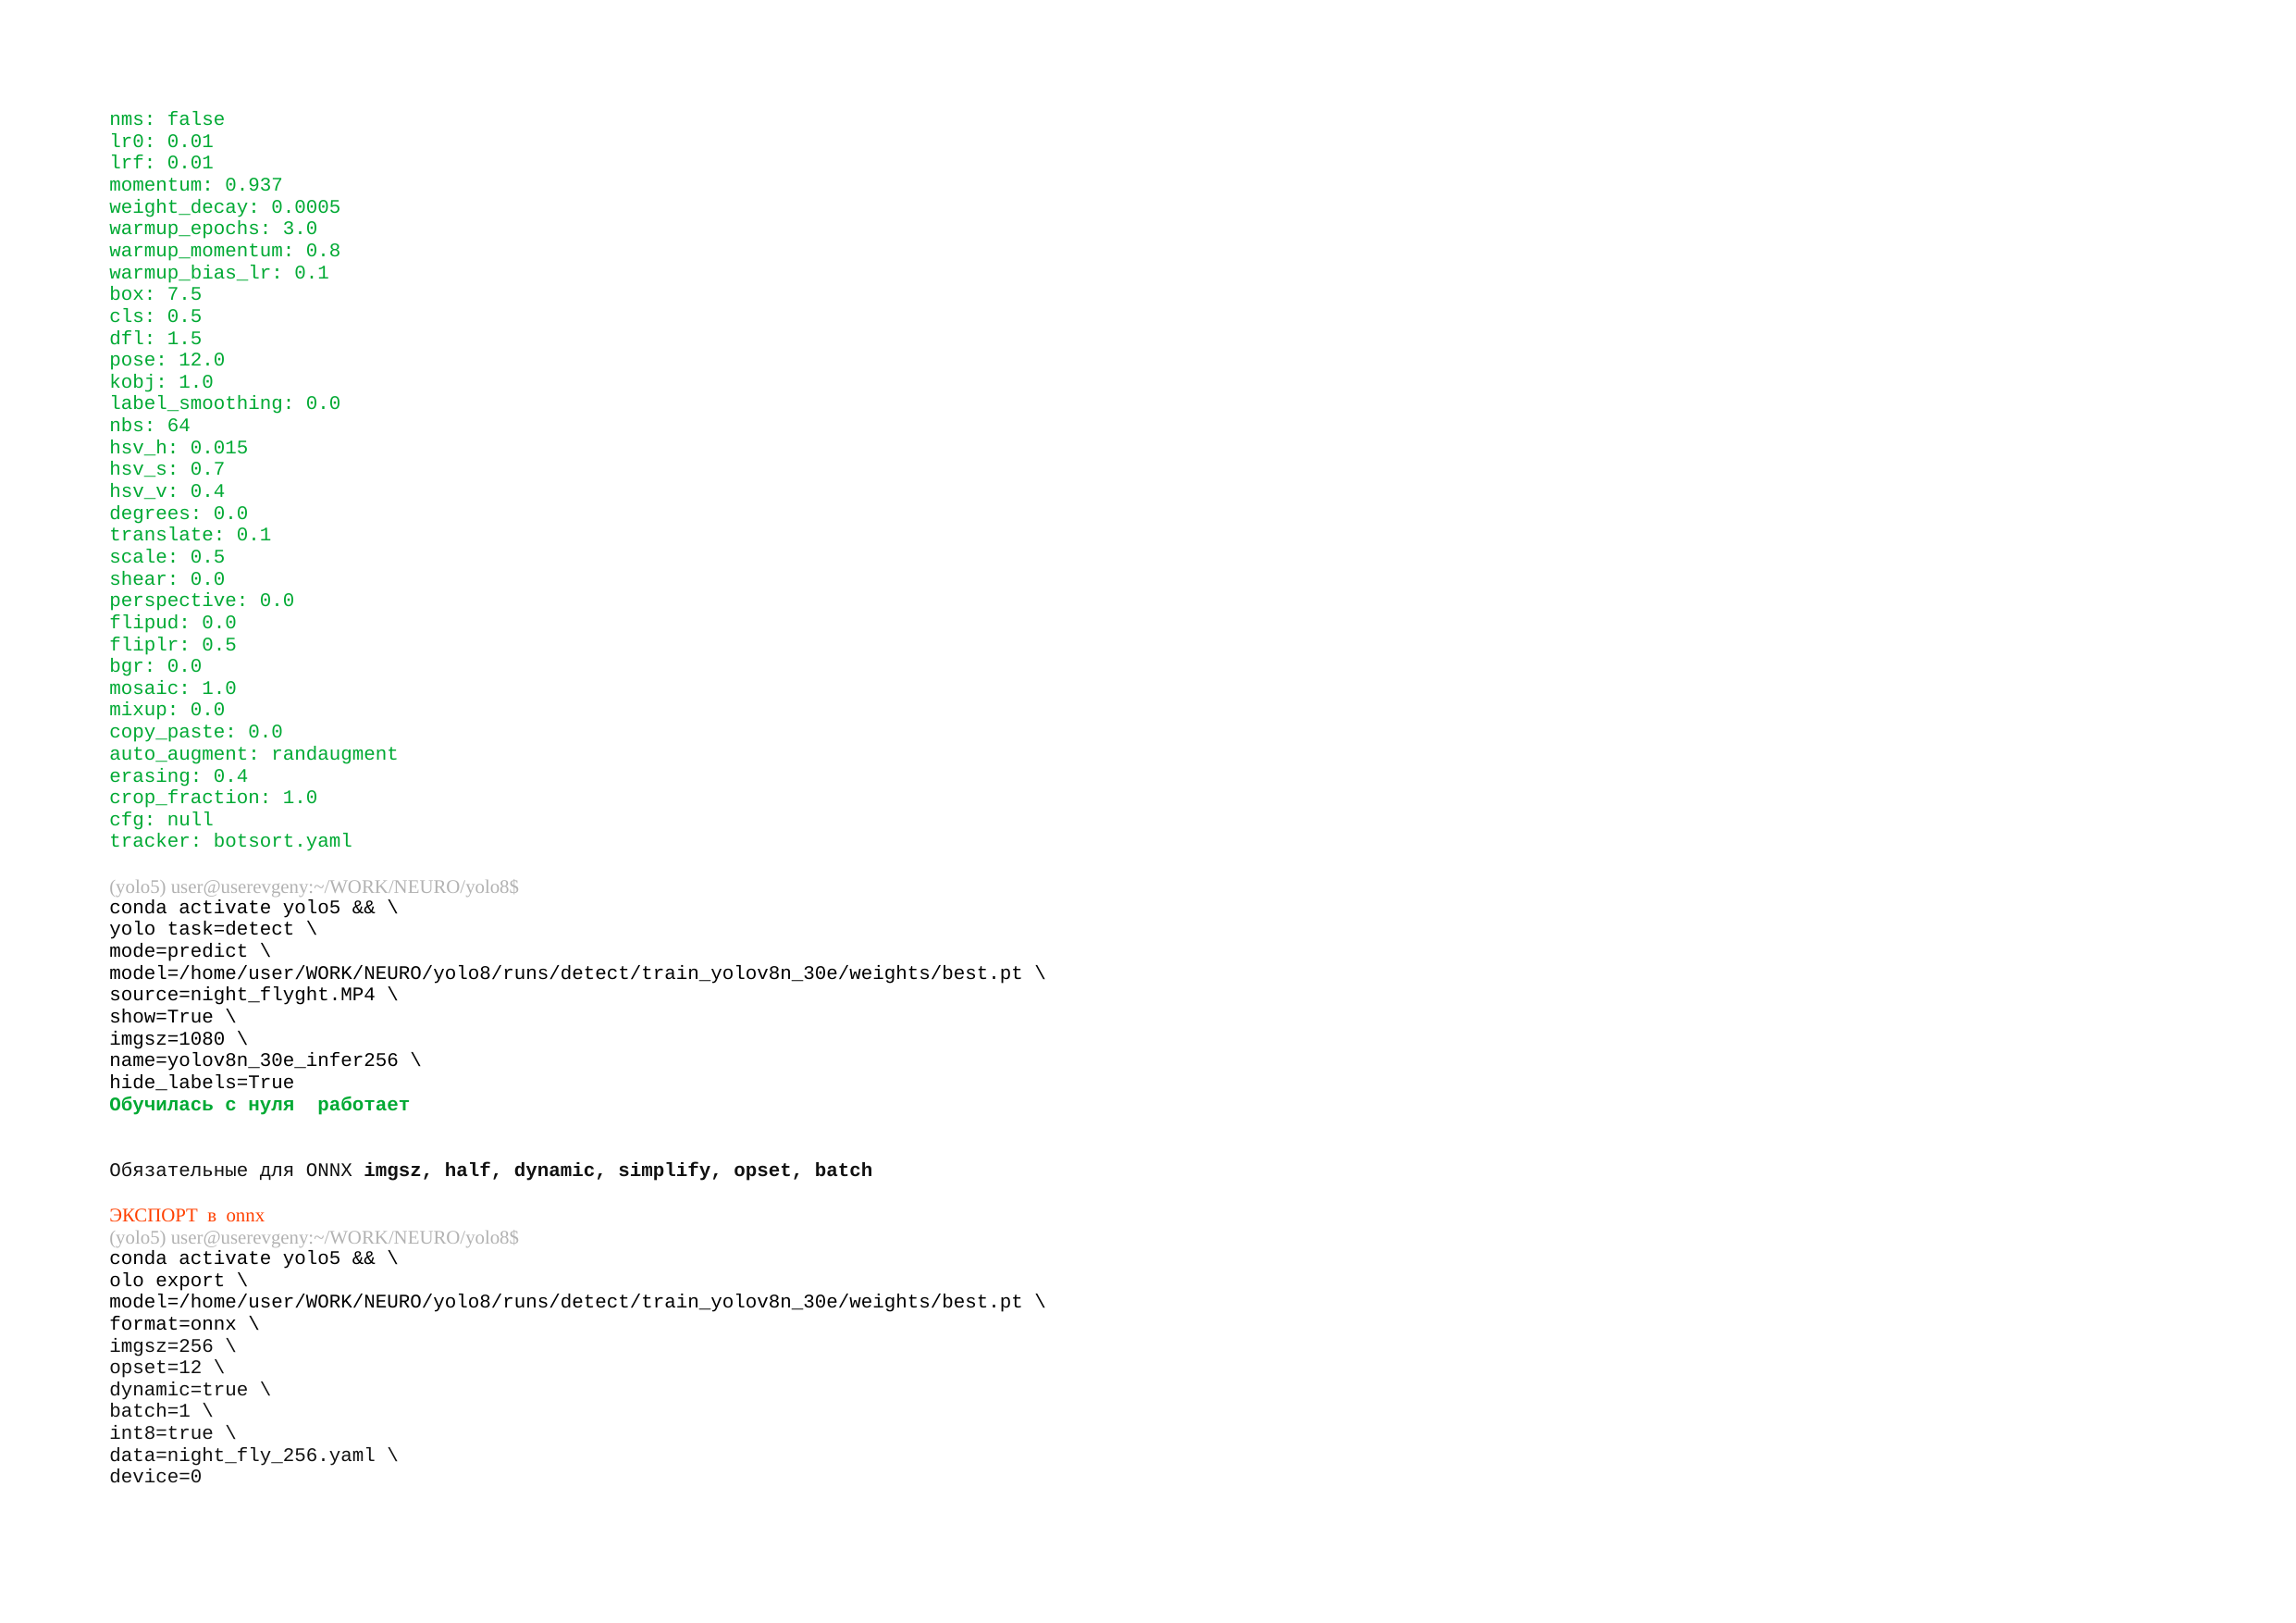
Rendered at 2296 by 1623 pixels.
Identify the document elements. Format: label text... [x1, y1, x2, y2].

text lr0: 0.01 [109, 131, 2186, 153]
text hsv_h: 0.015 [109, 438, 2186, 459]
text nbs: 64 [109, 415, 2186, 438]
text mode=predict \ [109, 941, 2186, 963]
text degrees: 0.0 [109, 503, 2186, 525]
text mosaic: 1.0 [109, 678, 2186, 700]
text (yolo5) user@userevgeny:~/WORK/NEURO/yolo8$ [109, 875, 2186, 898]
text box: 7.5 [109, 284, 2186, 306]
text warmup_momentum: 0.8 [109, 241, 2186, 263]
text scale: 0.5 [109, 547, 2186, 569]
text ЭКСПОРТ в onnx [109, 1204, 2186, 1226]
text copy_paste: 0.0 [109, 722, 2186, 744]
text show=True \ [109, 1007, 2186, 1029]
text bgr: 0.0 [109, 656, 2186, 678]
text fliplr: 0.5 [109, 635, 2186, 656]
text hsv_v: 0.4 [109, 481, 2186, 503]
text mixup: 0.0 [109, 700, 2186, 722]
text pose: 12.0 [109, 350, 2186, 372]
text shear: 0.0 [109, 569, 2186, 590]
text lrf: 0.01 [109, 153, 2186, 175]
text translate: 0.1 [109, 525, 2186, 547]
text model=/home/user/WORK/NEURO/yolo8/runs/detect/train_yolov8n_30e/weights/best.pt \ [109, 963, 2186, 985]
text cls: 0.5 [109, 306, 2186, 328]
text auto_augment: randaugment [109, 744, 2186, 765]
text kobj: 1.0 [109, 372, 2186, 394]
text batch=1 \ [109, 1401, 2186, 1423]
text warmup_epochs: 3.0 [109, 218, 2186, 241]
text (yolo5) user@userevgeny:~/WORK/NEURO/yolo8$ [109, 1226, 2186, 1248]
text device=0 [109, 1467, 2186, 1489]
text Обучилась с нуля работает [109, 1095, 2186, 1116]
text model=/home/user/WORK/NEURO/yolo8/runs/detect/train_yolov8n_30e/weights/best.pt \ [109, 1292, 2186, 1314]
text olo export \ [109, 1270, 2186, 1292]
text imgsz=1080 \ [109, 1029, 2186, 1050]
text momentum: 0.937 [109, 175, 2186, 197]
text erasing: 0.4 [109, 765, 2186, 787]
text hide_labels=True [109, 1072, 2186, 1095]
text source=night_flyght.MP4 \ [109, 985, 2186, 1007]
text crop_fraction: 1.0 [109, 787, 2186, 810]
text Обязательные для ONNX imgsz, half, dynamic, simplify, opset, batch [109, 1159, 2186, 1182]
text opset=12 \ [109, 1357, 2186, 1380]
text warmup_bias_lr: 0.1 [109, 263, 2186, 284]
text hsv_s: 0.7 [109, 459, 2186, 481]
text weight_decay: 0.0005 [109, 197, 2186, 218]
text format=onnx \ [109, 1314, 2186, 1335]
text imgsz=256 \ [109, 1335, 2186, 1357]
text label_smoothing: 0.0 [109, 394, 2186, 415]
text yolo task=detect \ [109, 919, 2186, 941]
text tracker: botsort.yaml [109, 831, 2186, 853]
text dfl: 1.5 [109, 328, 2186, 350]
text nms: false [109, 109, 2186, 131]
text flipud: 0.0 [109, 613, 2186, 635]
text conda activate yolo5 && \ [109, 898, 2186, 919]
text cfg: null [109, 810, 2186, 831]
text data=night_fly_256.yaml \ [109, 1445, 2186, 1467]
text int8=true \ [109, 1423, 2186, 1445]
text name=yolov8n_30e_infer256 \ [109, 1050, 2186, 1072]
text conda activate yolo5 && \ [109, 1248, 2186, 1270]
text dynamic=true \ [109, 1380, 2186, 1401]
text perspective: 0.0 [109, 590, 2186, 613]
